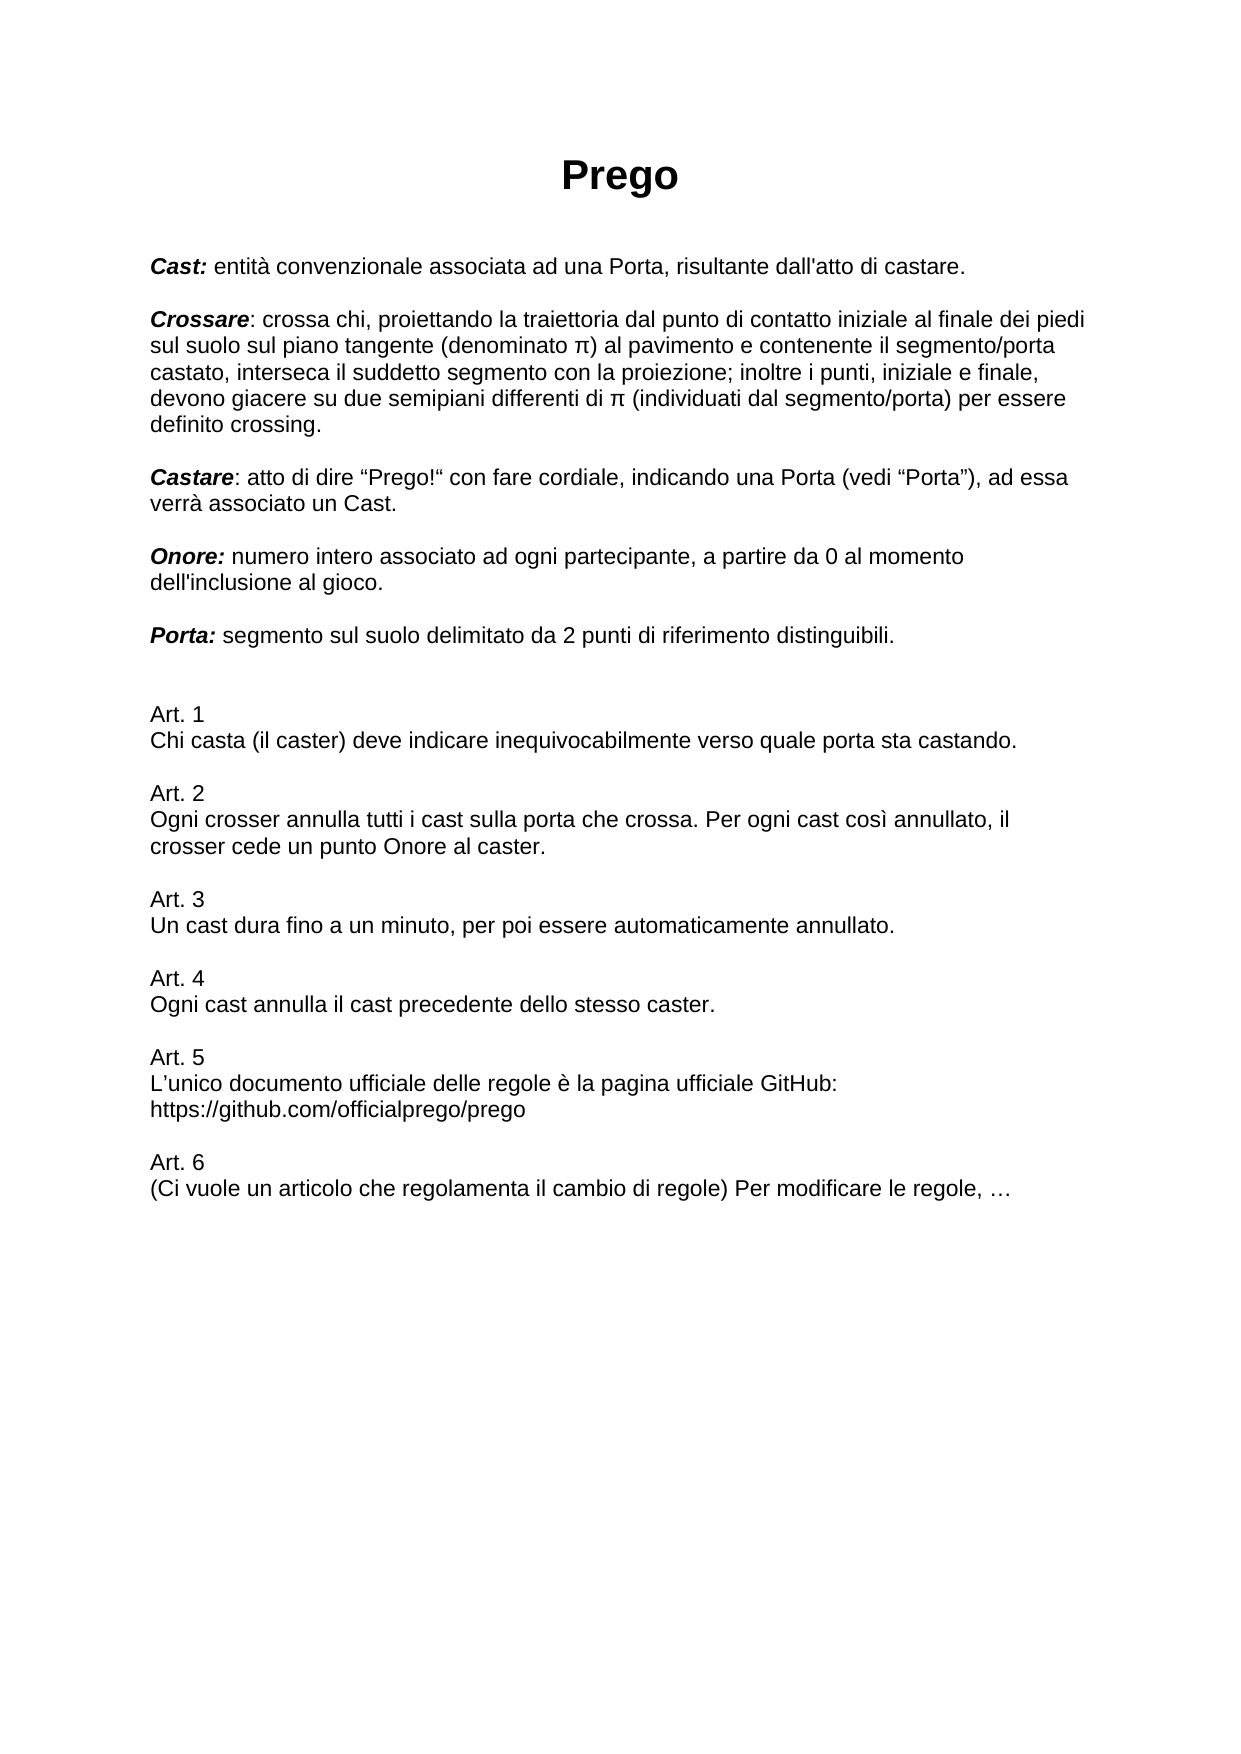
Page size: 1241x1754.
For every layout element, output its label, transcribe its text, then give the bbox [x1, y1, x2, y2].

text Onore: numero intero associato ad ogni partecipante, a partire da 0 al momento dell'inclusione al gioco. [150, 543, 1090, 596]
text Castare: atto di dire “Prego!“ con fare cordiale, indicando una Porta (vedi “Porta”), ad essa verrà associato un Cast. [150, 464, 1090, 517]
text Chi casta (il caster) deve indicare inequivocabilmente verso quale porta sta castando. [150, 727, 1090, 754]
text Porta: segmento sul suolo delimitato da 2 punti di riferimento distinguibili. [150, 622, 1090, 648]
text Art. 4 [150, 964, 1090, 991]
text Crossare: crossa chi, proiettando la traiettoria dal punto di contatto iniziale al finale dei piedi sul suolo sul piano tangente (denominato π) al pavimento e contenente il segmento/porta castato, interseca il suddetto segmento con la proiezione; inoltre i punti, iniziale e finale, devono giacere su due semipiani differenti di π (individuati dal segmento/porta) per essere definito crossing. [150, 306, 1090, 437]
text Art. 3 [150, 886, 1090, 912]
text Art. 5 [150, 1044, 1090, 1070]
text Un cast dura fino a un minuto, per poi essere automaticamente annullato. [150, 912, 1090, 938]
text Art. 2 [150, 780, 1090, 806]
text Ogni crosser annulla tutti i cast sulla porta che crossa. Per ogni cast così annullato, il crosser cede un punto Onore al caster. [150, 806, 1090, 859]
text Prego [150, 150, 1090, 198]
text L’unico documento ufficiale delle regole è la pagina ufficiale GitHub: https://github.com/officialprego/prego [150, 1070, 1090, 1123]
text Cast: entità convenzionale associata ad una Porta, risultante dall'atto di castare. [150, 253, 1090, 279]
text Art. 1 [150, 701, 1090, 727]
text Art. 6 [150, 1149, 1090, 1175]
text (Ci vuole un articolo che regolamenta il cambio di regole) Per modificare le regole, … [150, 1175, 1090, 1202]
text Ogni cast annulla il cast precedente dello stesso caster. [150, 991, 1090, 1017]
